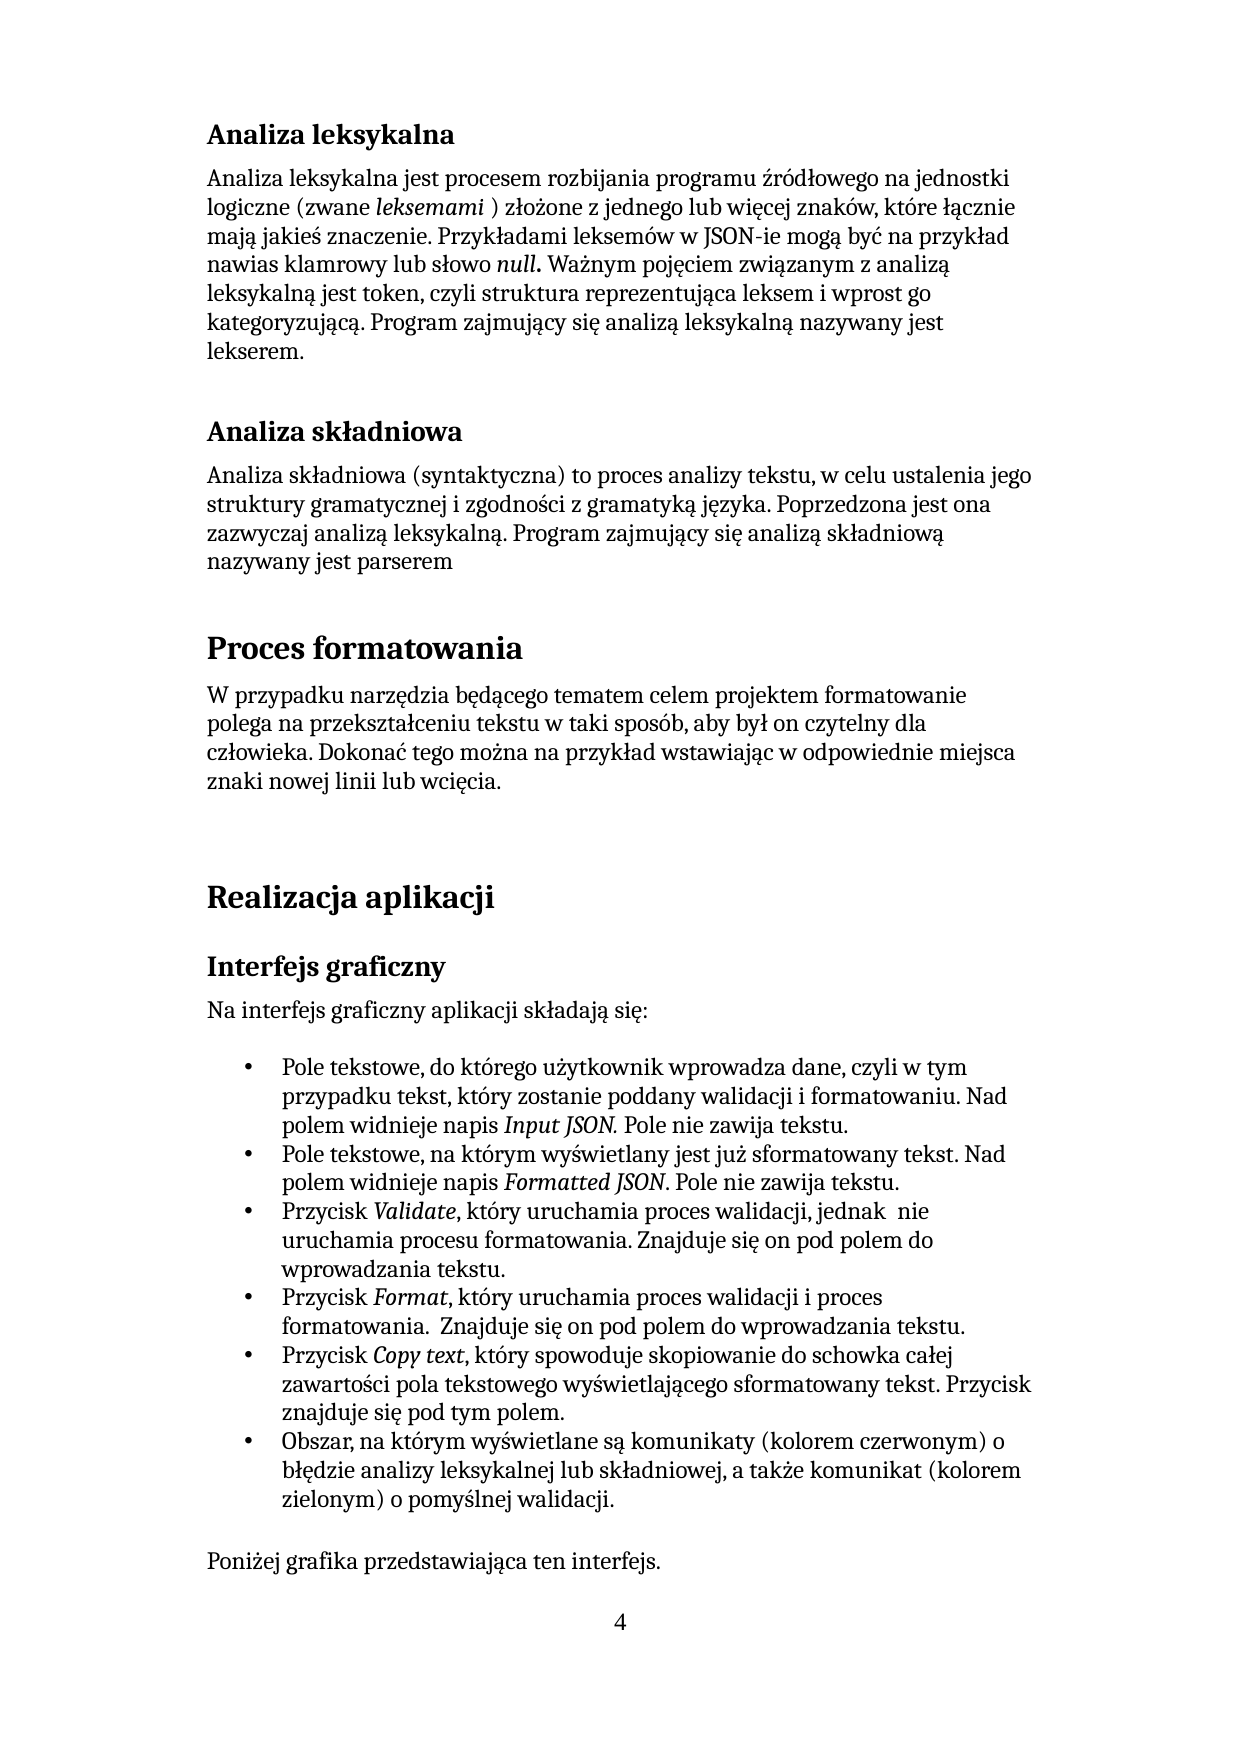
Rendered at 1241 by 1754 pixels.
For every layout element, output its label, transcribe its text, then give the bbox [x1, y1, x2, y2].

subtitle Analiza leksykalna [207, 118, 1033, 152]
list Przycisk Copy text, który spowoduje skopiowanie do schowka całej zawartości pola tekstowego wyświetlającego sformatowany tekst. Przycisk znajduje się pod tym polem. [244, 1341, 1033, 1427]
list Pole tekstowe, na którym wyświetlany jest już sformatowany tekst. Nad polem widnieje napis Formatted JSON. Pole nie zawija tekstu. [244, 1139, 1033, 1197]
list Pole tekstowe, do którego użytkownik wprowadza dane, czyli w tym przypadku tekst, który zostanie poddany walidacji i formatowaniu. Nad polem widnieje napis Input JSON. Pole nie zawija tekstu. [244, 1053, 1033, 1139]
subtitle Realizacja aplikacji [207, 878, 1033, 916]
text Analiza leksykalna jest procesem rozbijania programu źródłowego na jednostki logiczne (zwane leksemami ) złożone z jednego lub więcej znaków, które łącznie mają jakieś znaczenie. Przykładami leksemów w JSON-ie mogą być na przykład nawias klamrowy lub słowo null. Ważnym pojęciem związanym z analizą leksykalną jest token, czyli struktura reprezentująca leksem i wprost go kategoryzującą. Program zajmujący się analizą leksykalną nazywany jest lekserem. [207, 164, 1033, 365]
list Obszar, na którym wyświetlane są komunikaty (kolorem czerwonym) o błędzie analizy leksykalnej lub składniowej, a także komunikat (kolorem zielonym) o pomyślnej walidacji. [244, 1427, 1033, 1513]
text Na interfejs graficzny aplikacji składają się: [207, 996, 1033, 1024]
text Poniżej grafika przedstawiająca ten interfejs. [207, 1547, 1033, 1576]
subtitle Analiza składniowa [207, 415, 1033, 448]
list Przycisk Format, który uruchamia proces walidacji i proces formatowania. Znajduje się on pod polem do wprowadzania tekstu. [244, 1283, 1033, 1341]
text W przypadku narzędzia będącego tematem celem projektem formatowanie polega na przekształceniu tekstu w taki sposób, aby był on czytelny dla człowieka. Dokonać tego można na przykład wstawiając w odpowiednie miejsca znaki nowej linii lub wcięcia. [207, 681, 1033, 796]
list Przycisk Validate, który uruchamia proces walidacji, jednak nie uruchamia procesu formatowania. Znajduje się on pod polem do wprowadzania tekstu. [244, 1197, 1033, 1283]
subtitle Proces formatowania [207, 630, 1033, 668]
text Analiza składniowa (syntaktyczna) to proces analizy tekstu, w celu ustalenia jego struktury gramatycznej i zgodności z gramatyką języka. Poprzedzona jest ona zazwyczaj analizą leksykalną. Program zajmujący się analizą składniową nazywany jest parserem [207, 461, 1033, 576]
subtitle Interfejs graficzny [207, 950, 1033, 983]
